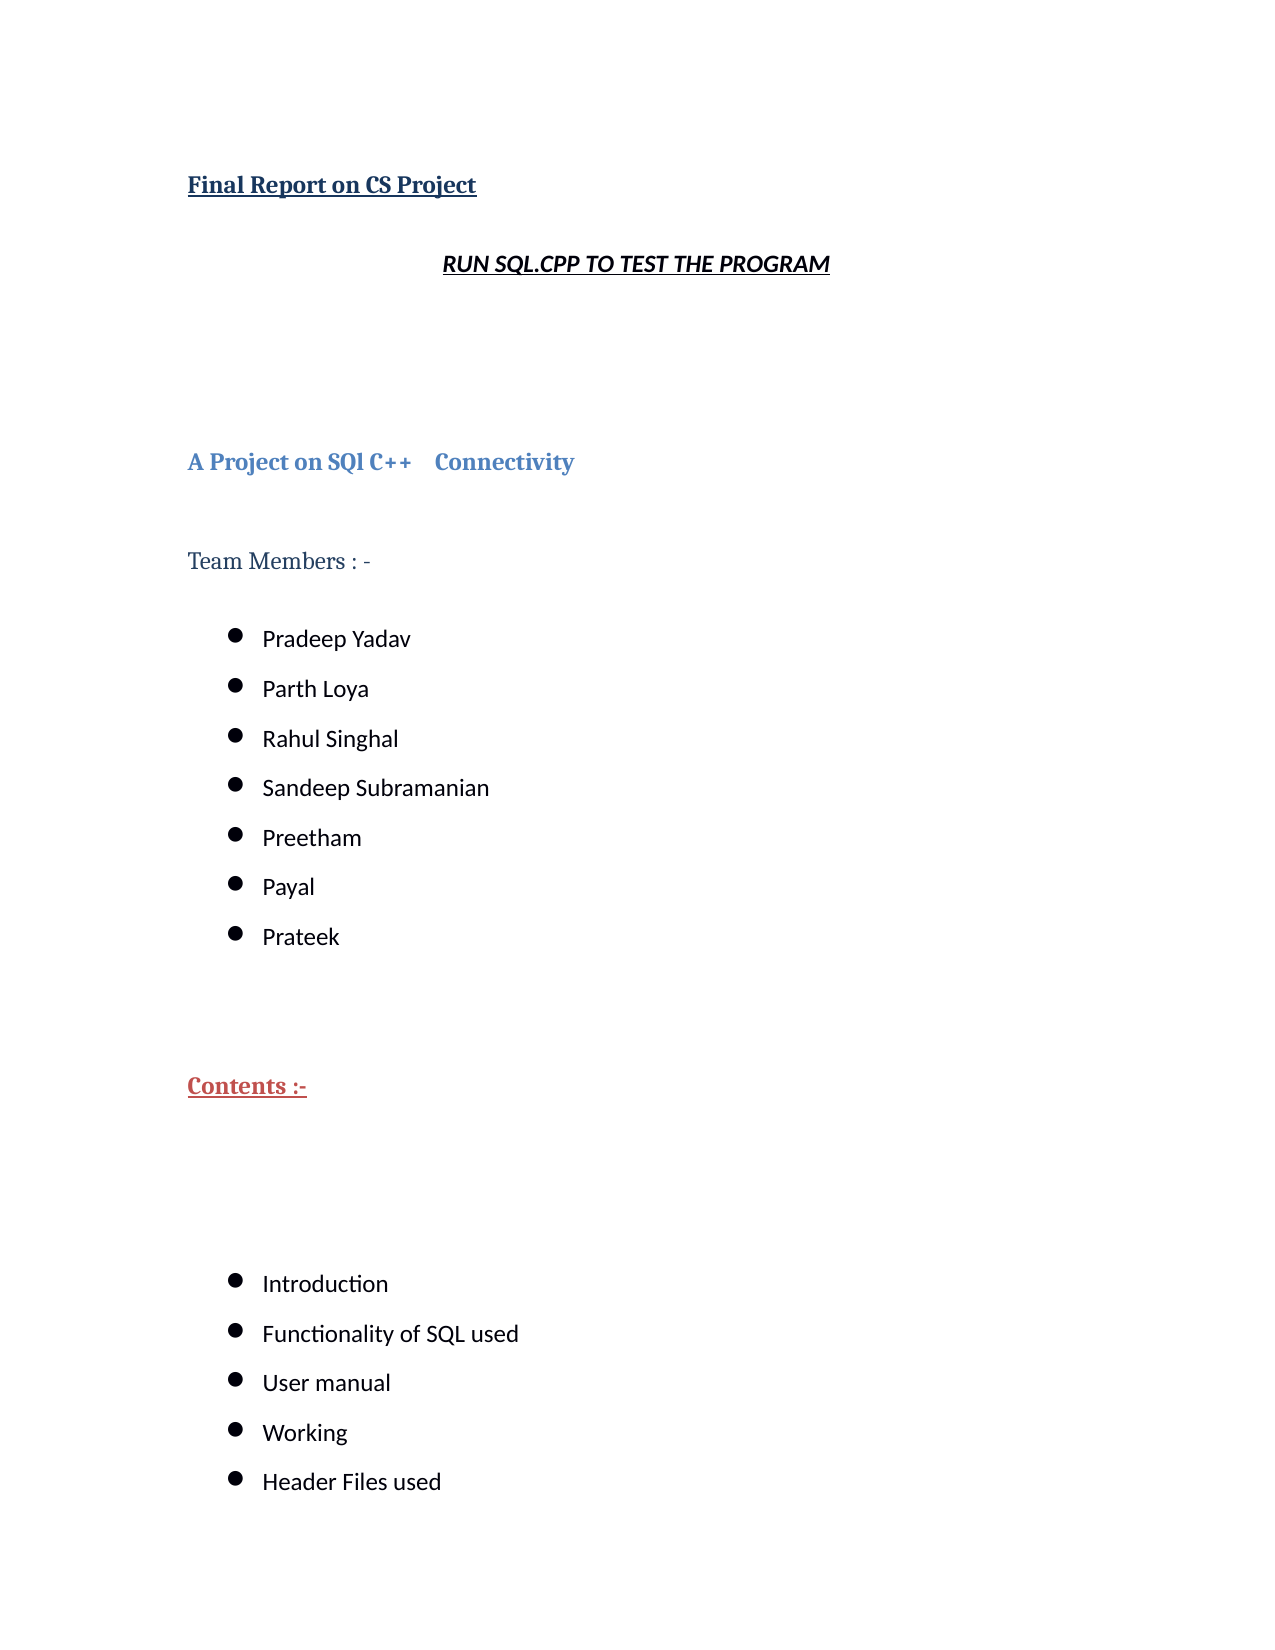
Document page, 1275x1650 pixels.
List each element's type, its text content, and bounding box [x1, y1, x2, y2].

list Payal [225, 873, 1087, 902]
list Working [225, 1418, 1087, 1447]
text Final Report on CS Project [187, 171, 1087, 199]
list Parth Loya [225, 674, 1087, 703]
text Contents :- [187, 1071, 1087, 1100]
list Pradeep Yadav [225, 625, 1087, 654]
list Introduction [225, 1269, 1087, 1298]
list Sandeep Subramanian [225, 774, 1087, 802]
text A Project on SQl C++ Connectivity [187, 447, 1087, 476]
text RUN SQL.CPP TO TEST THE PROGRAM [187, 249, 1087, 278]
list Header Files used [225, 1468, 1087, 1497]
list User manual [225, 1369, 1087, 1397]
text Team Members : - [187, 547, 1087, 575]
list Functionality of SQL used [225, 1319, 1087, 1348]
list Preetham [225, 823, 1087, 852]
list Prateek [225, 922, 1087, 951]
list Rahul Singhal [225, 724, 1087, 753]
